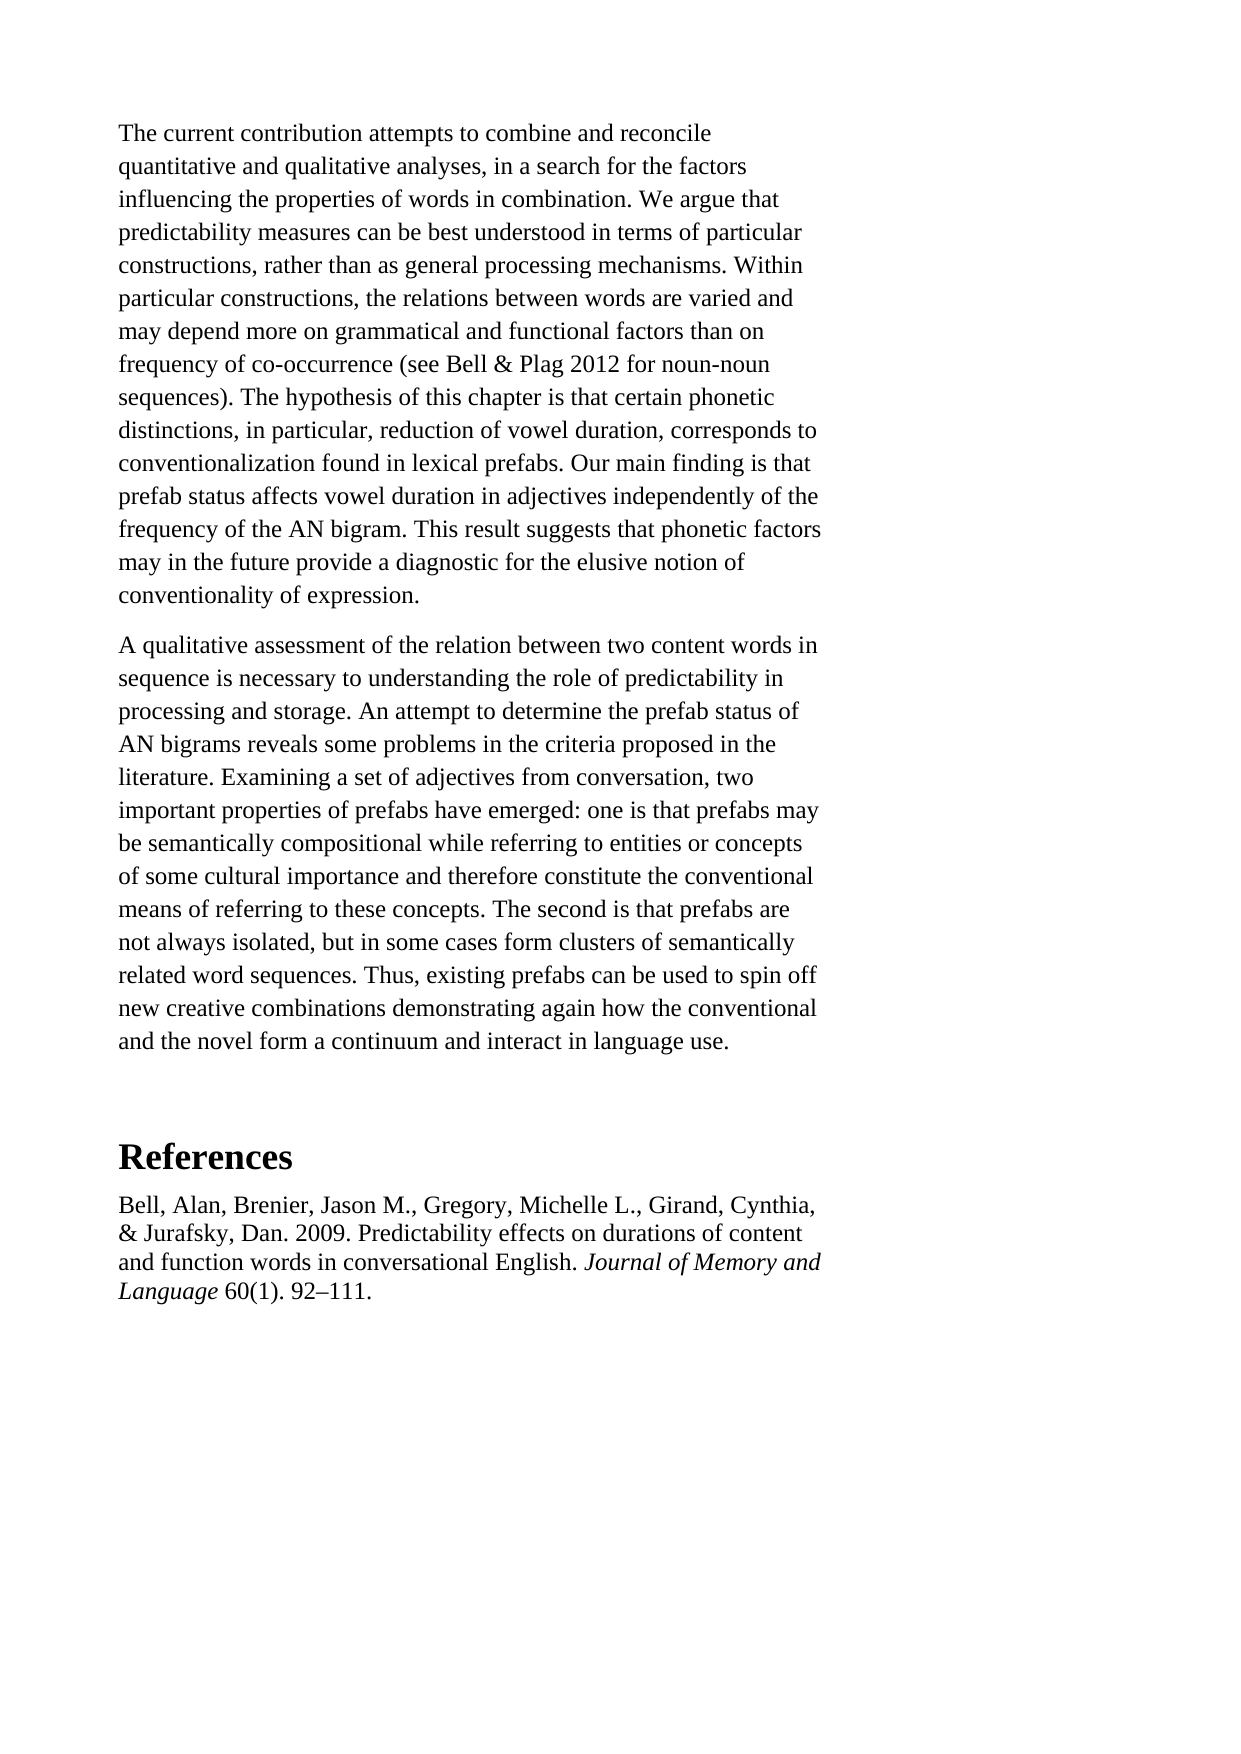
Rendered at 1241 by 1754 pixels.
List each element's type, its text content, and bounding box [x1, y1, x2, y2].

text The current contribution attempts to combine and reconcile quantitative and qualitative analyses, in a search for the factors influencing the properties of words in combination. We argue that predictability measures can be best understood in terms of particular constructions, rather than as general processing mechanisms. Within particular constructions, the relations between words are varied and may depend more on grammatical and functional factors than on frequency of co-occurrence (see Bell & Plag 2012 for noun-noun sequences). The hypothesis of this chapter is that certain phonetic distinctions, in particular, reduction of vowel duration, corresponds to conventionalization found in lexical prefabs. Our main finding is that prefab status affects vowel duration in adjectives independently of the frequency of the AN bigram. This result suggests that phonetic factors may in the future provide a diagnostic for the elusive notion of conventionality of expression. [118, 118, 827, 609]
text A qualitative assessment of the relation between two content words in sequence is necessary to understanding the role of predictability in processing and storage. An attempt to determine the prefab status of AN bigrams reveals some problems in the criteria proposed in the literature. Examining a set of adjectives from conversation, two important properties of prefabs have emerged: one is that prefabs may be semantically compositional while referring to entities or concepts of some cultural importance and therefore constitute the conventional means of referring to these concepts. The second is that prefabs are not always isolated, but in some cases form clusters of semantically related word sequences. Thus, existing prefabs can be used to spin off new creative combinations demonstrating again how the conventional and the novel form a continuum and interact in language use. [118, 630, 827, 1055]
subtitle References [118, 1134, 827, 1177]
text Bell, Alan, Brenier, Jason M., Gregory, Michelle L., Girand, Cynthia, & Jurafsky, Dan. 2009. Predictability effects on durations of content and function words in conversational English. Journal of Memory and Language 60(1). 92–111. [118, 1190, 827, 1305]
